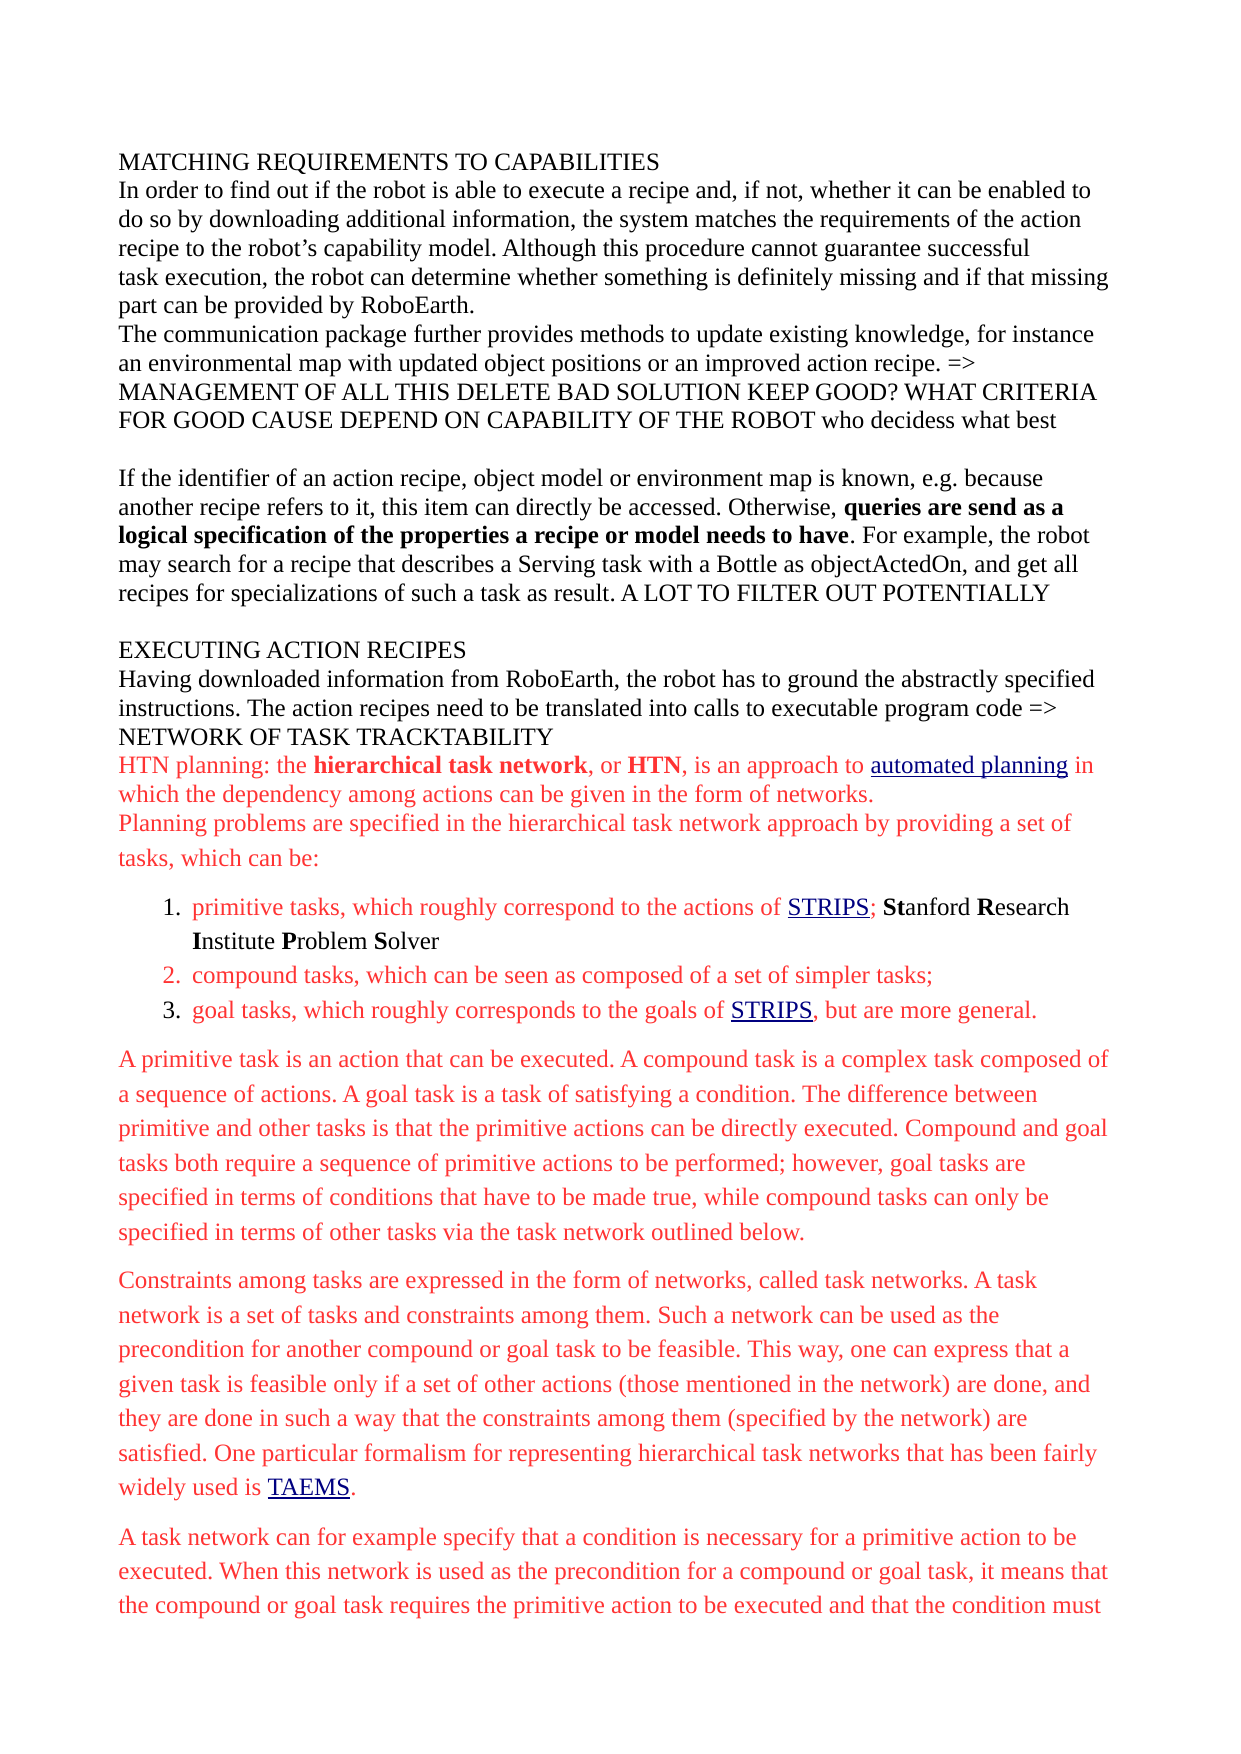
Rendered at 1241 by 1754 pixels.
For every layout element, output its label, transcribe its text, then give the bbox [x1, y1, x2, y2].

text Planning problems are specified in the hierarchical task network approach by providing a set of tasks, which can be: [118, 808, 1122, 871]
list primitive tasks, which roughly correspond to the actions of STRIPS; Stanford Research Institute Problem Solver [162, 892, 1122, 955]
list goal tasks, which roughly corresponds to the goals of STRIPS, but are more general. [162, 995, 1122, 1024]
text EXECUTING ACTION RECIPES [118, 636, 1122, 664]
text task execution, the robot can determine whether something is definitely missing and if that missing part can be provided by RoboEarth. [118, 262, 1122, 319]
text MATCHING REQUIREMENTS TO CAPABILITIES [118, 147, 1122, 176]
text HTN planning: the hierarchical task network, or HTN, is an approach to automated planning in which the dependency among actions can be given in the form of networks. [118, 751, 1122, 808]
list compound tasks, which can be seen as composed of a set of simpler tasks; [162, 961, 1122, 989]
text A task network can for example specify that a condition is necessary for a primitive action to be executed. When this network is used as the precondition for a compound or goal task, it means that the compound or goal task requires the primitive action to be executed and that the condition must [118, 1522, 1122, 1619]
text Having downloaded information from RoboEarth, the robot has to ground the abstractly specified instructions. The action recipes need to be translated into calls to executable program code => NETWORK OF TASK TRACKTABILITY [118, 664, 1122, 751]
text If the identifier of an action recipe, object model or environment map is known, e.g. because another recipe refers to it, this item can directly be accessed. Otherwise, queries are send as a logical specification of the properties a recipe or model needs to have. For example, the robot may search for a recipe that describes a Serving task with a Bottle as objectActedOn, and get all recipes for specializations of such a task as result. A LOT TO FILTER OUT POTENTIALLY [118, 463, 1122, 607]
text In order to find out if the robot is able to execute a recipe and, if not, whether it can be enabled to do so by downloading additional information, the system matches the requirements of the action recipe to the robot’s capability model. Although this procedure cannot guarantee successful [118, 176, 1122, 262]
text The communication package further provides methods to update existing knowledge, for instance an environmental map with updated object positions or an improved action recipe. => MANAGEMENT OF ALL THIS DELETE BAD SOLUTION KEEP GOOD? WHAT CRITERIA FOR GOOD CAUSE DEPEND ON CAPABILITY OF THE ROBOT who decidess what best [118, 319, 1122, 434]
text Constraints among tasks are expressed in the form of networks, called task networks. A task network is a set of tasks and constraints among them. Such a network can be used as the precondition for another compound or goal task to be feasible. This way, one can express that a given task is feasible only if a set of other actions (those mentioned in the network) are done, and they are done in such a way that the constraints among them (specified by the network) are satisfied. One particular formalism for representing hierarchical task networks that has been fairly widely used is TAEMS. [118, 1266, 1122, 1501]
text A primitive task is an action that can be executed. A compound task is a complex task composed of a sequence of actions. A goal task is a task of satisfying a condition. The difference between primitive and other tasks is that the primitive actions can be directly executed. Compound and goal tasks both require a sequence of primitive actions to be performed; however, goal tasks are specified in terms of conditions that have to be made true, while compound tasks can only be specified in terms of other tasks via the task network outlined below. [118, 1044, 1122, 1245]
